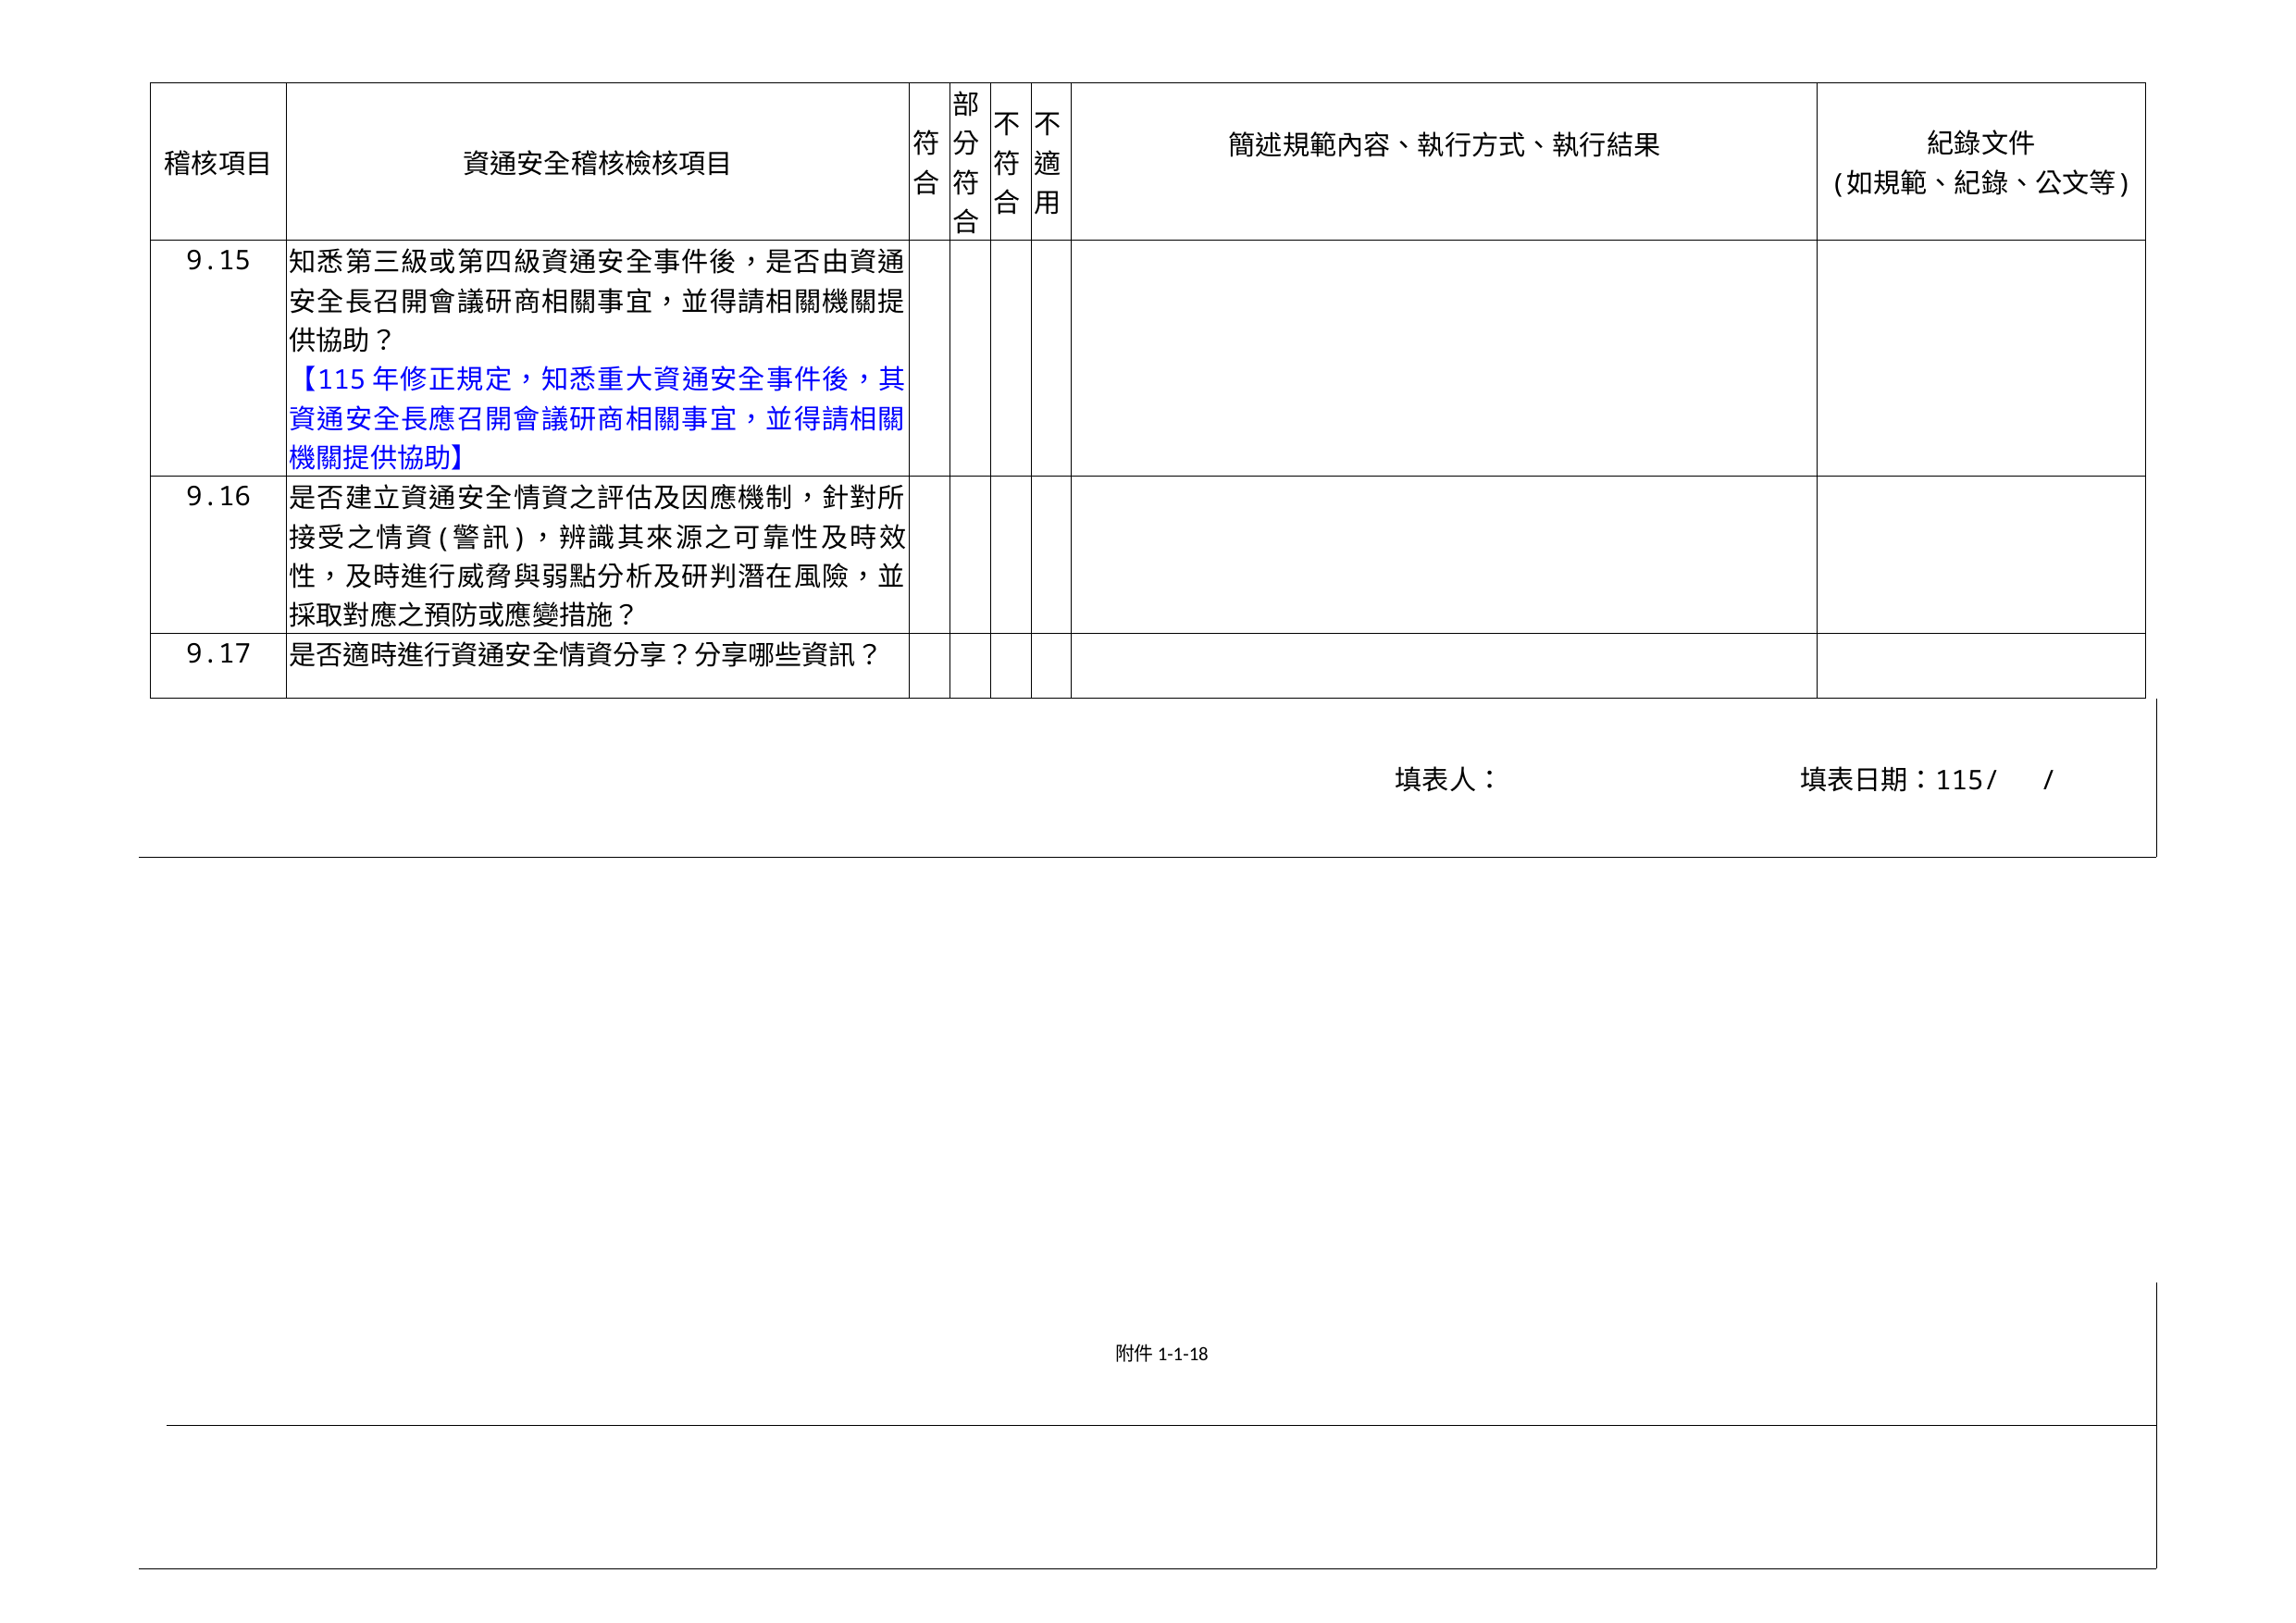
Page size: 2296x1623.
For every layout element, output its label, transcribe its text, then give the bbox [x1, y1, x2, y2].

table_cell 9.16 [151, 477, 286, 633]
table_cell [1072, 634, 1817, 697]
table_header 部分符合 [950, 83, 990, 240]
table_cell [910, 477, 949, 633]
text 填表人： 填表日期：115/ / [139, 698, 2156, 857]
table_cell 9.17 [151, 634, 286, 697]
table_cell [950, 634, 990, 697]
table_cell 知悉第三級或第四級資通安全事件後，是否由資通安全長召開會議研商相關事宜，並得請相關機關提供協助？ 【115年修正規定，知悉重大資通安全事件後，其資通安全長應召開會議研商相關事宜，並得請相關機關提供協助】 [287, 241, 909, 476]
table_header 不符合 [991, 83, 1031, 240]
table_cell [991, 477, 1031, 633]
table_cell [1818, 477, 2145, 633]
table_header 簡述規範內容、執行方式、執行結果 [1072, 83, 1817, 240]
table_cell [950, 241, 990, 476]
table_cell [910, 241, 949, 476]
table_cell 是否建立資通安全情資之評估及因應機制，針對所接受之情資(警訊)，辨識其來源之可靠性及時效性，及時進行威脅與弱點分析及研判潛在風險，並採取對應之預防或應變措施？ [287, 477, 909, 633]
table_cell 是否適時進行資通安全情資分享？分享哪些資訊？ [287, 634, 909, 697]
table_cell [950, 477, 990, 633]
table_header 紀錄文件 (如規範、紀錄、公文等) [1818, 83, 2145, 240]
table_cell [1072, 477, 1817, 633]
table_cell [991, 634, 1031, 697]
table_header 資通安全稽核檢核項目 [287, 83, 909, 240]
table_cell [910, 634, 949, 697]
table_cell [1818, 634, 2145, 697]
table_header 稽核項目 [151, 83, 286, 240]
table_cell [991, 241, 1031, 476]
table_header 符合 [910, 83, 949, 240]
table_header 不適用 [1032, 83, 1071, 240]
table_cell [1032, 477, 1071, 633]
table_cell 9.15 [151, 241, 286, 476]
table_cell [1072, 241, 1817, 476]
table_cell [1032, 241, 1071, 476]
table_cell [1032, 634, 1071, 697]
table_cell [1818, 241, 2145, 476]
